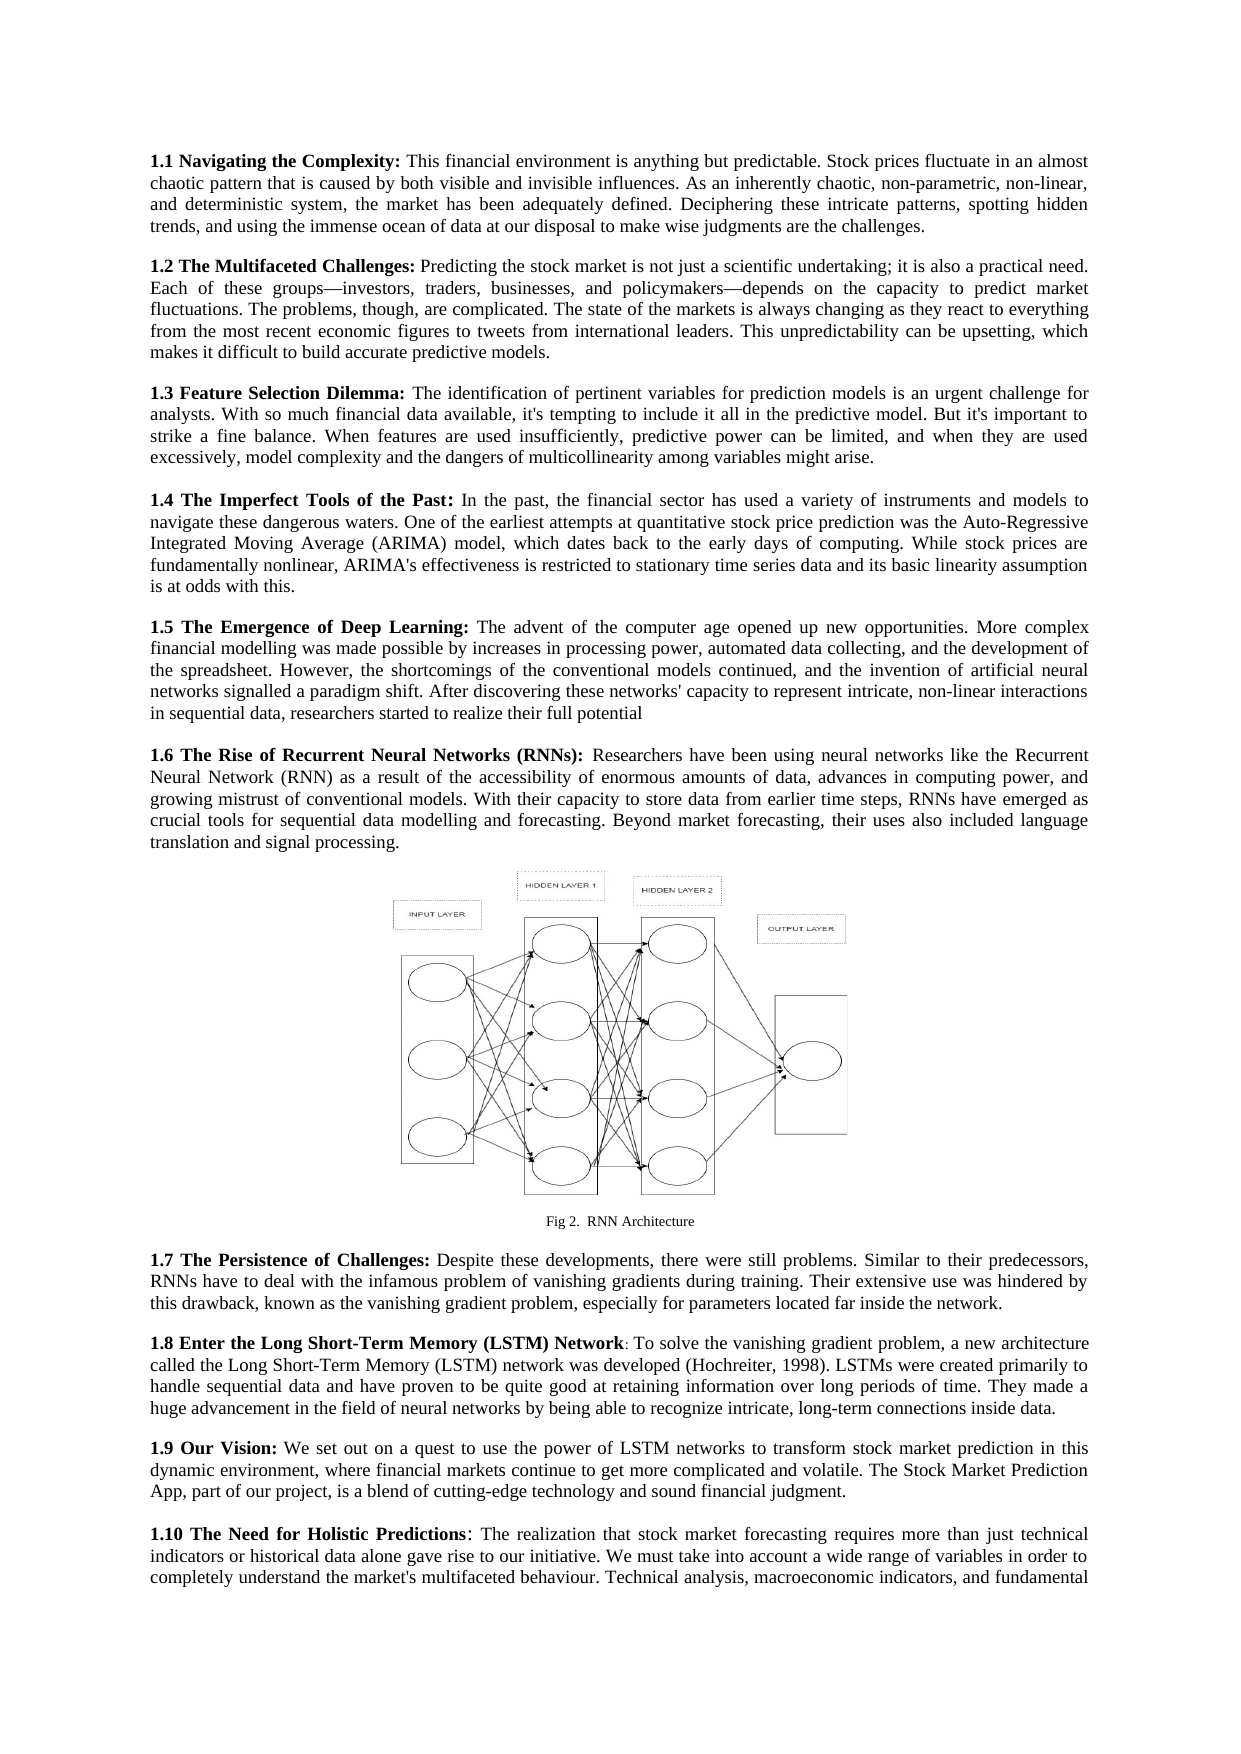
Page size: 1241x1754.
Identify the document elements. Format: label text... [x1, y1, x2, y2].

text 1.8 Enter the Long Short-Term Memory (LSTM) Network: To solve the vanishing gradient problem, a new architecture called the Long Short-Term Memory (LSTM) network was developed (Hochreiter, 1998). LSTMs were created primarily to handle sequential data and have proven to be quite good at retaining information over long periods of time. They made a huge advancement in the field of neural networks by being able to recognize intricate, long-term connections inside data. [150, 1332, 1090, 1418]
text 1.3 Feature Selection Dilemma: The identification of pertinent variables for prediction models is an urgent challenge for analysts. With so much financial data available, it's tempting to include it all in the predictive model. But it's important to strike a fine balance. When features are used insufficiently, predictive power can be limited, and when they are used excessively, model complexity and the dangers of multicollinearity among variables might arise. [150, 382, 1090, 468]
text 1.10 The Need for Holistic Predictions: The realization that stock market forecasting requires more than just technical indicators or historical data alone gave rise to our initiative. We must take into account a wide range of variables in order to completely understand the market's multifaceted behaviour. Technical analysis, macroeconomic indicators, and fundamental [150, 1520, 1090, 1588]
text 1.5 The Emergence of Deep Learning: The advent of the computer age opened up new opportunities. More complex financial modelling was made possible by increases in processing power, automated data collecting, and the development of the spreadsheet. However, the shortcomings of the conventional models continued, and the invention of artificial neural networks signalled a paradigm shift. After discovering these networks' capacity to represent intricate, non-linear interactions in sequential data, researchers started to realize their full potential [150, 616, 1090, 723]
text 1.7 The Persistence of Challenges: Despite these developments, there were still problems. Similar to their predecessors, RNNs have to deal with the infamous problem of vanishing gradients during training. Their extensive use was hindered by this drawback, known as the vanishing gradient problem, especially for parameters located far inside the network. [150, 1248, 1090, 1313]
text 1.4 The Imperfect Tools of the Past: In the past, the financial sector has used a variety of instruments and models to navigate these dangerous waters. One of the earliest attempts at quantitative stock price prediction was the Auto-Regressive Integrated Moving Average (ARIMA) model, which dates back to the early days of computing. While stock prices are fundamentally nonlinear, ARIMA's effectiveness is restricted to stationary time series data and its basic linearity assumption is at odds with this. [150, 487, 1090, 597]
text 1.6 The Rise of Recurrent Neural Networks (RNNs): Researchers have been using neural networks like the Recurrent Neural Network (RNN) as a result of the accessibility of enormous amounts of data, advances in computing power, and growing mistrust of conventional models. With their capacity to store data from earlier time steps, RNNs have emerged as crucial tools for sequential data modelling and forecasting. Beyond market forecasting, their uses also included language translation and signal processing. [150, 742, 1090, 852]
text Fig 2. RNN Architecture [150, 1213, 1090, 1230]
text 1.1 Navigating the Complexity: This financial environment is anything but predictable. Stock prices fluctuate in an almost chaotic pattern that is caused by both visible and invisible influences. As an inherently chaotic, non-parametric, non-linear, and deterministic system, the market has been adequately defined. Deciphering these intricate patterns, spotting hidden trends, and using the immense ocean of data at our disposal to make wise judgments are the challenges. [150, 150, 1090, 236]
text 1.2 The Multifaceted Challenges: Predicting the stock market is not just a scientific undertaking; it is also a practical need. Each of these groups—investors, traders, businesses, and policymakers—depends on the capacity to predict market fluctuations. The problems, though, are complicated. The state of the markets is always changing as they react to everything from the most recent economic figures to tweets from international leaders. This unpredictability can be upsetting, which makes it difficult to build accurate predictive models. [150, 255, 1090, 363]
text 1.9 Our Vision: We set out on a quest to use the power of LSTM networks to transform stock market prediction in this dynamic environment, where financial markets continue to get more complicated and volatile. The Stock Market Prediction App, part of our project, is a blend of cutting-edge technology and sound financial judgment. [150, 1437, 1090, 1502]
